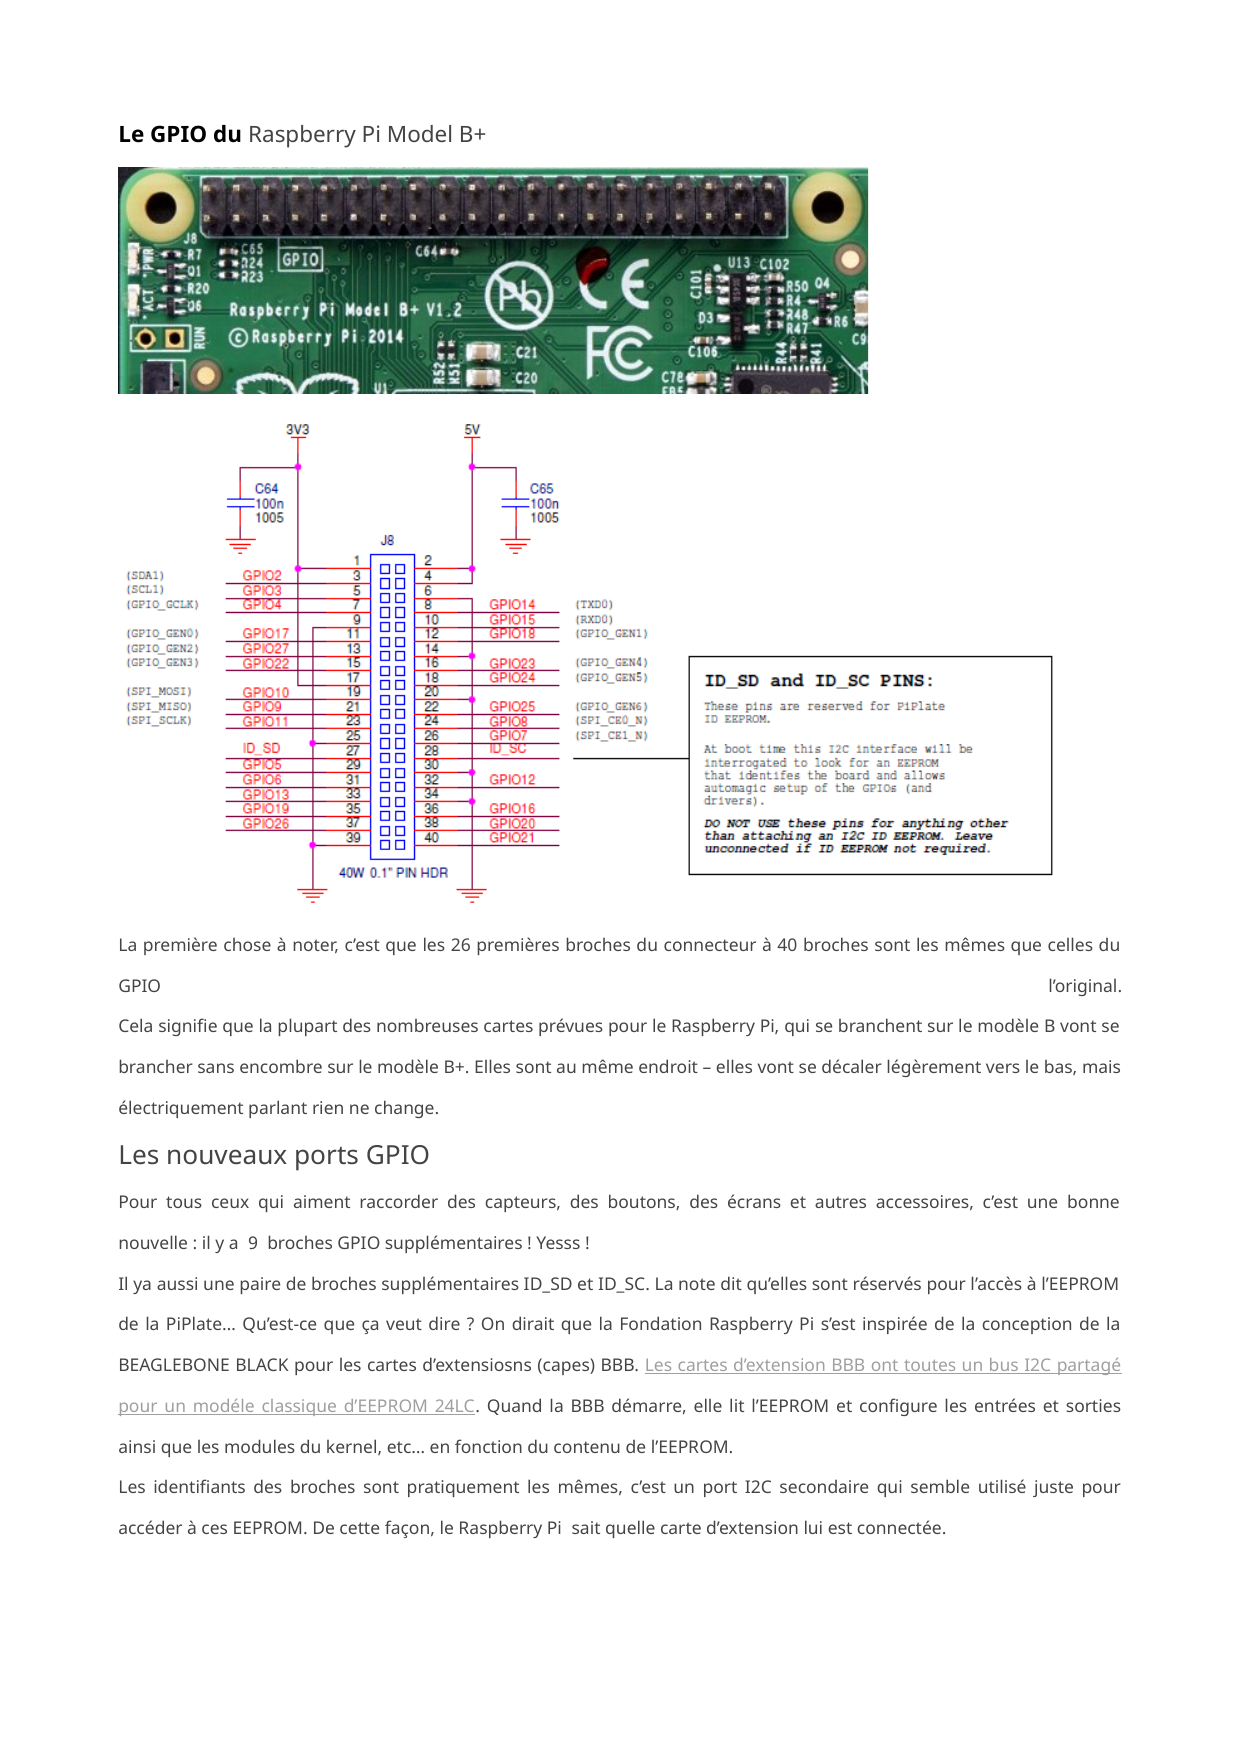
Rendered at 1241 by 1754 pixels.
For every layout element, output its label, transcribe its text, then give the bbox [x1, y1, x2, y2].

text Les identifiants des broches sont pratiquement les mêmes, c’est un port I2C secondaire qui semble utilisé juste pour accéder à ces EEPROM. De cette façon, le Raspberry Pi sait quelle carte d’extension lui est connectée. [118, 1475, 1122, 1539]
text Il ya aussi une paire de broches supplémentaires ID_SD et ID_SC. La note dit qu’elles sont réservés pour l’accès à l’EEPROM de la PiPlate… Qu’est-ce que ça veut dire ? On dirait que la Fondation Raspberry Pi s’est inspirée de la conception de la BEAGLEBONE BLACK pour les cartes d’extensiosns (capes) BBB. Les cartes d’extension BBB ont toutes un bus I2C partagé pour un modéle classique d’EEPROM 24LC. Quand la BBB démarre, elle lit l’EEPROM et configure les entrées et sorties ainsi que les modules du kernel, etc… en fonction du contenu de l’EEPROM. [118, 1271, 1122, 1458]
picture [118, 167, 869, 394]
subtitle Le GPIO du Raspberry Pi Model B+ [118, 118, 1122, 149]
picture [118, 413, 1060, 913]
text La première chose à noter, c’est que les 26 premières broches du connecteur à 40 broches sont les mêmes que celles du GPIO l’original. Cela signifie que la plupart des nombreuses cartes prévues pour le Raspberry Pi, qui se branchent sur le modèle B vont se brancher sans encombre sur le modèle B+. Elles sont au même endroit – elles vont se décaler légèrement vers le bas, mais électriquement parlant rien ne change. [118, 933, 1122, 1119]
subtitle Les nouveaux ports GPIO [118, 1136, 1122, 1172]
text Pour tous ceux qui aiment raccorder des capteurs, des boutons, des écrans et autres accessoires, c’est une bonne nouvelle : il y a 9 broches GPIO supplémentaires ! Yesss ! [118, 1190, 1122, 1254]
